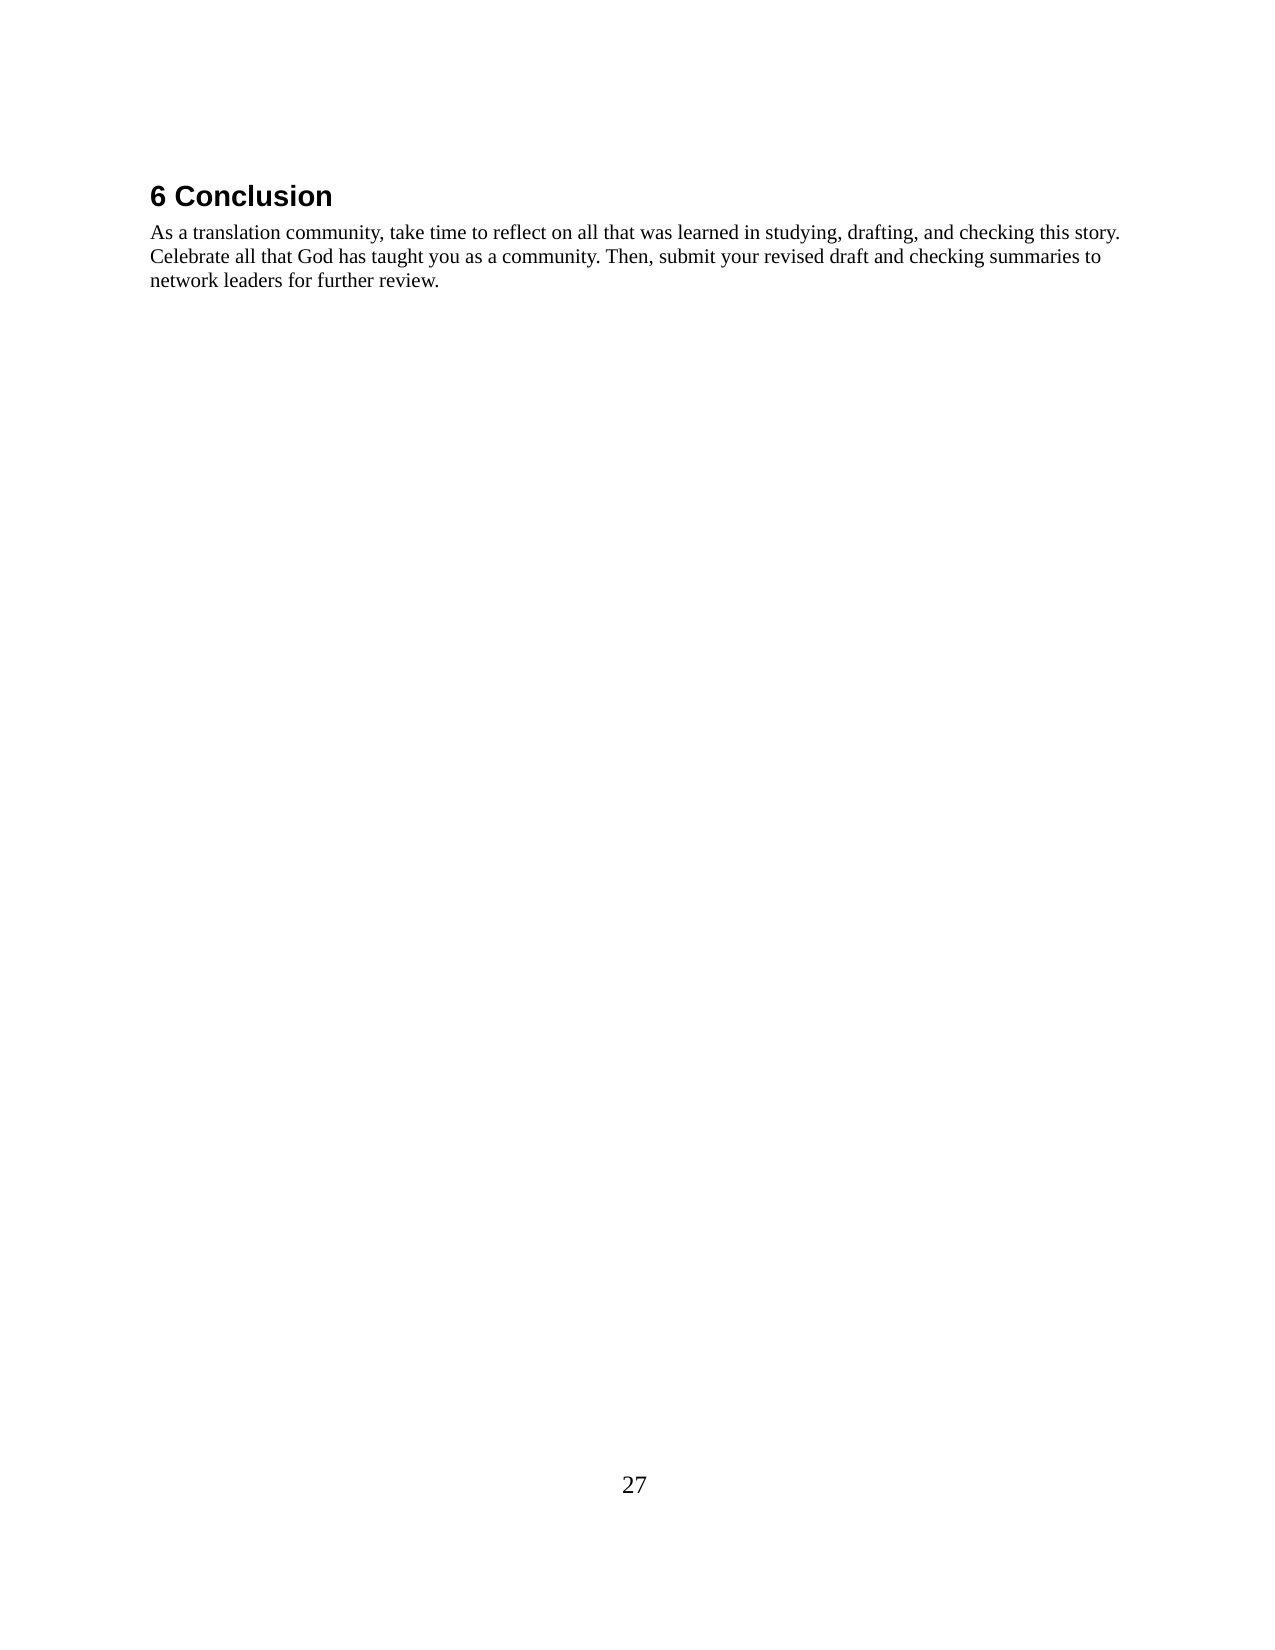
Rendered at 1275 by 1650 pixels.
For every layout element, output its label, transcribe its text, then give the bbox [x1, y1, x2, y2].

subtitle 6 Conclusion [150, 179, 1125, 212]
text As a translation community, take time to reflect on all that was learned in studying, drafting, and checking this story. Celebrate all that God has taught you as a community. Then, submit your revised draft and checking summaries to network leaders for further review. [150, 220, 1125, 292]
